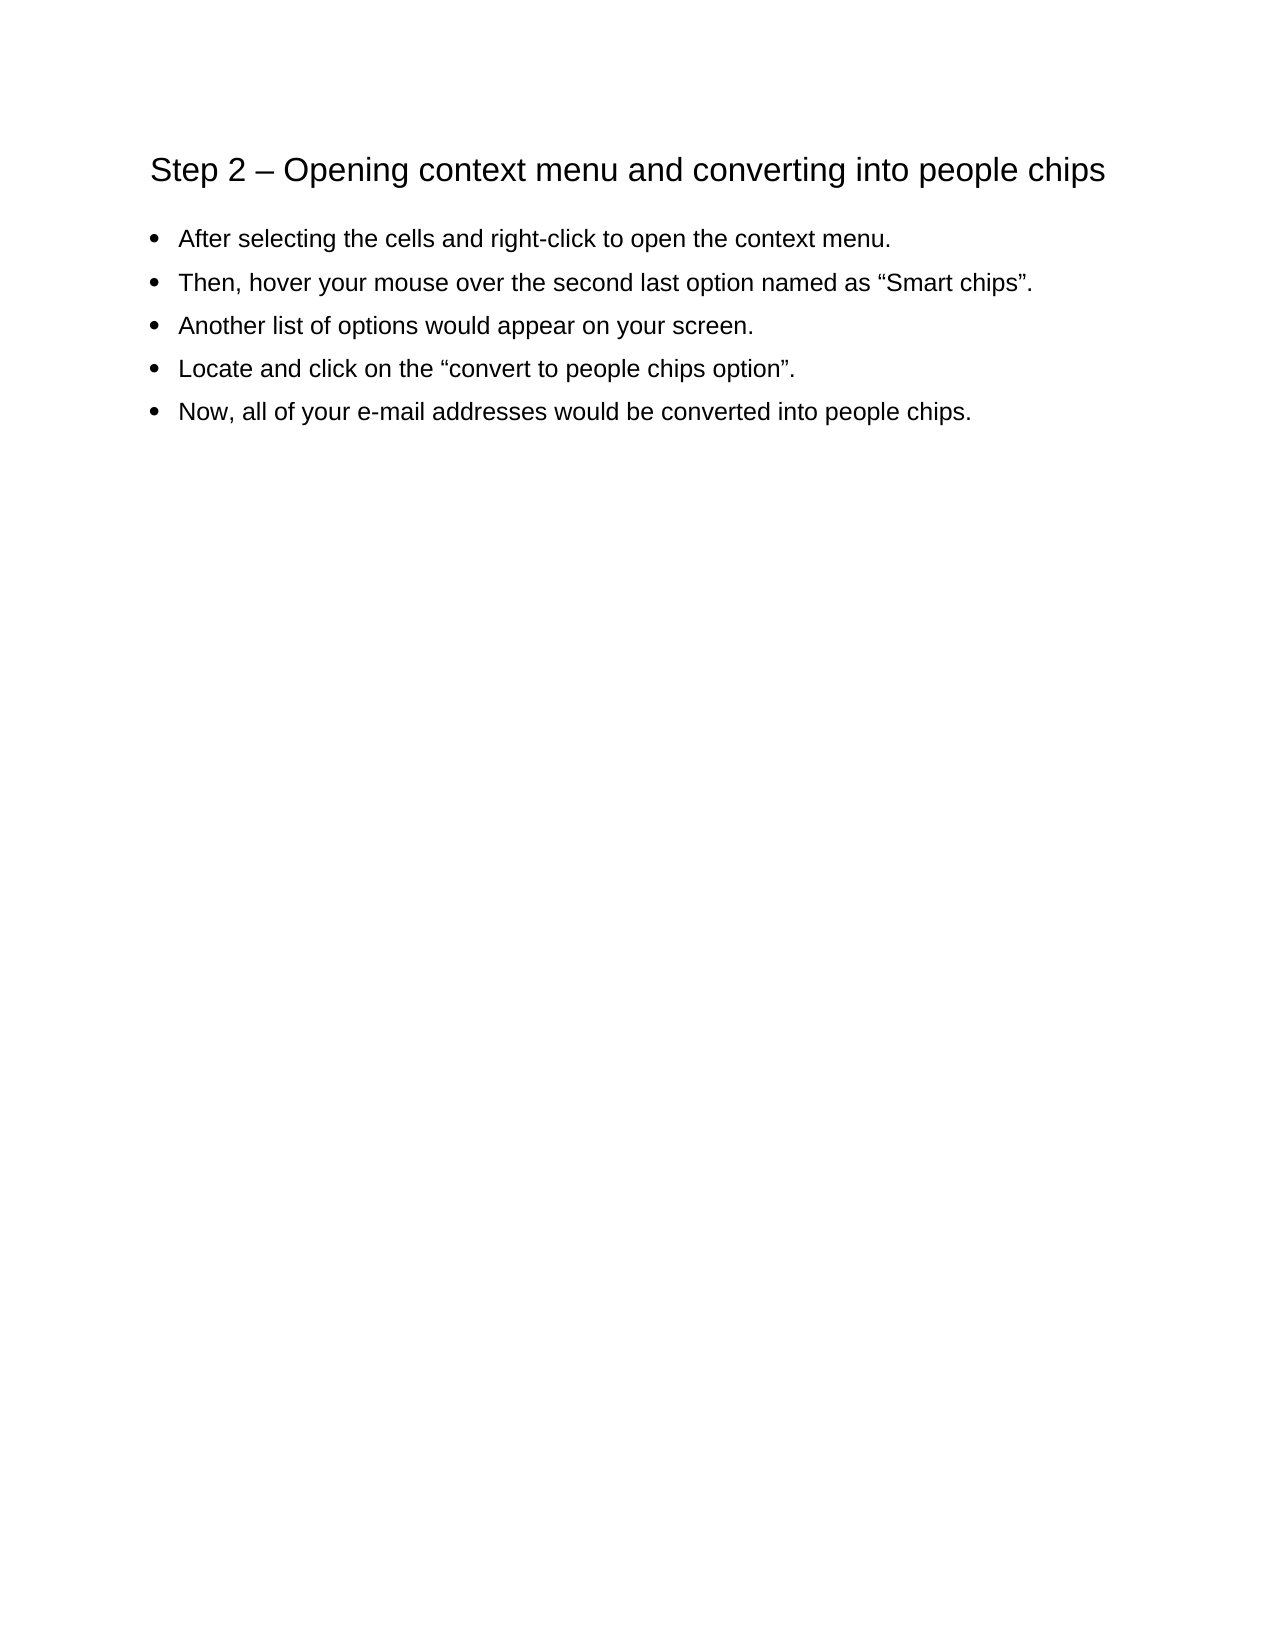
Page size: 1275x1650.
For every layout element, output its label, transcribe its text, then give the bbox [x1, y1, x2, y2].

list Then, hover your mouse over the second last option named as “Smart chips”. [150, 267, 1125, 296]
list After selecting the cells and right-click to open the context menu. [150, 224, 1125, 253]
list Now, all of your e-mail addresses would be converted into people chips. [150, 397, 1125, 426]
list Locate and click on the “convert to people chips option”. [150, 354, 1125, 383]
list Another list of options would appear on your screen. [150, 311, 1125, 339]
text Step 2 – Opening context menu and converting into people chips [150, 150, 1125, 188]
